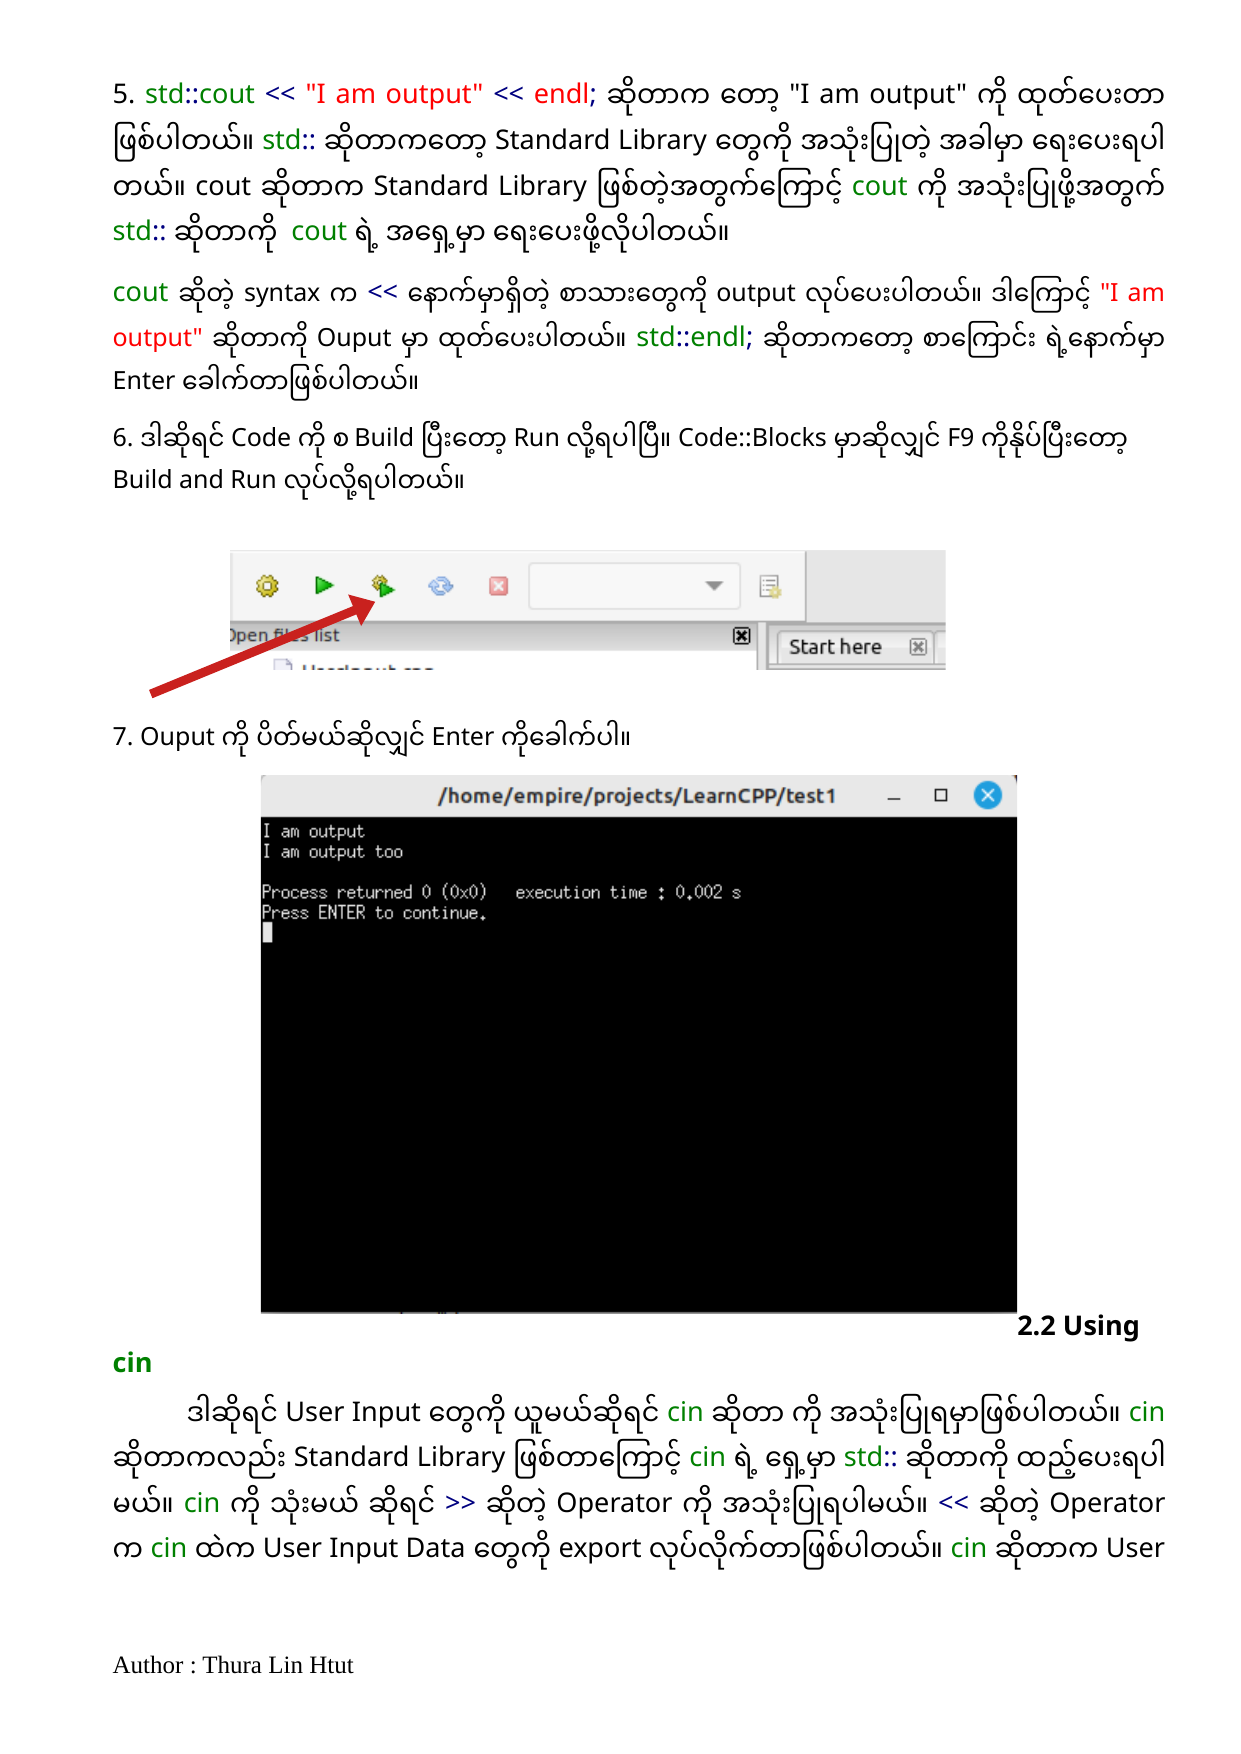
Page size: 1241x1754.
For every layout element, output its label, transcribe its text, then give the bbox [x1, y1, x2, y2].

text cout ဆိုတဲ့ syntax က << နောက်မှာရှိတဲ့ စာသားတွေကို output လုပ်ပေးပါတယ်။ ဒါကြောင့် "I am output" ဆိုတာကို Ouput မှာ ထုတ်ပေးပါတယ်။ std::endl; ဆိုတာကတော့ စာကြောင်း ရဲ့နောက်မှာ Enter ခေါက်တာဖြစ်ပါတယ်။ [112, 272, 1166, 400]
picture [260, 775, 1018, 1314]
text ဒါဆိုရင် User Input တွေကို ယူမယ်ဆိုရင် cin ဆိုတာ ကို အသုံးပြုရမှာဖြစ်ပါတယ်။ cin ဆိုတာကလည်း Standard Library ဖြစ်တာကြောင့် cin ရဲ့ ရှေ့မှာ std:: ဆိုတာကို ထည့်ပေးရပါမယ်။ cin ကို သုံးမယ် ဆိုရင် >> ဆိုတဲ့ Operator ကို အသုံးပြုရပါမယ်။ << ဆိုတဲ့ Operator က cin ထဲက User Input Data တွေကို export လုပ်လိုက်တာဖြစ်ပါတယ်။ cin ဆိုတာက User [112, 1392, 1166, 1569]
subtitle 2.2 Using cin [112, 790, 1166, 1380]
picture [230, 550, 946, 670]
text 6. ဒါဆိုရင် Code ကို စBuild ပြီးတော့ Run လို့ရပါပြီ။ Code::Blocks မှာဆိုလျှင် F9 ကိုနိုပ်ပြီးတော့ Build and Run လုပ်လို့ရပါတယ်။ 7. Ouput ကို ပိတ်မယ်ဆိုလျှင် Enter ကိုခေါက်ပါ။ [112, 420, 1166, 756]
text 5. std::cout << "I am output" << endl; ဆိုတာက တော့ "I am output" ကို ထုတ်ပေးတာဖြစ်ပါတယ်။ std:: ဆိုတာကတော့ Standard Library တွေကို အသုံးပြုတဲ့ အခါမှာ ရေးပေးရပါတယ်။ cout ဆိုတာက Standard Library ဖြစ်တဲ့အတွက်ကြောင့် cout ကို အသုံးပြုဖို့အတွက် std:: ဆိုတာကို cout ရဲ့ အရှေ့မှာ ရေးပေးဖို့လိုပါတယ်။ [112, 75, 1166, 252]
